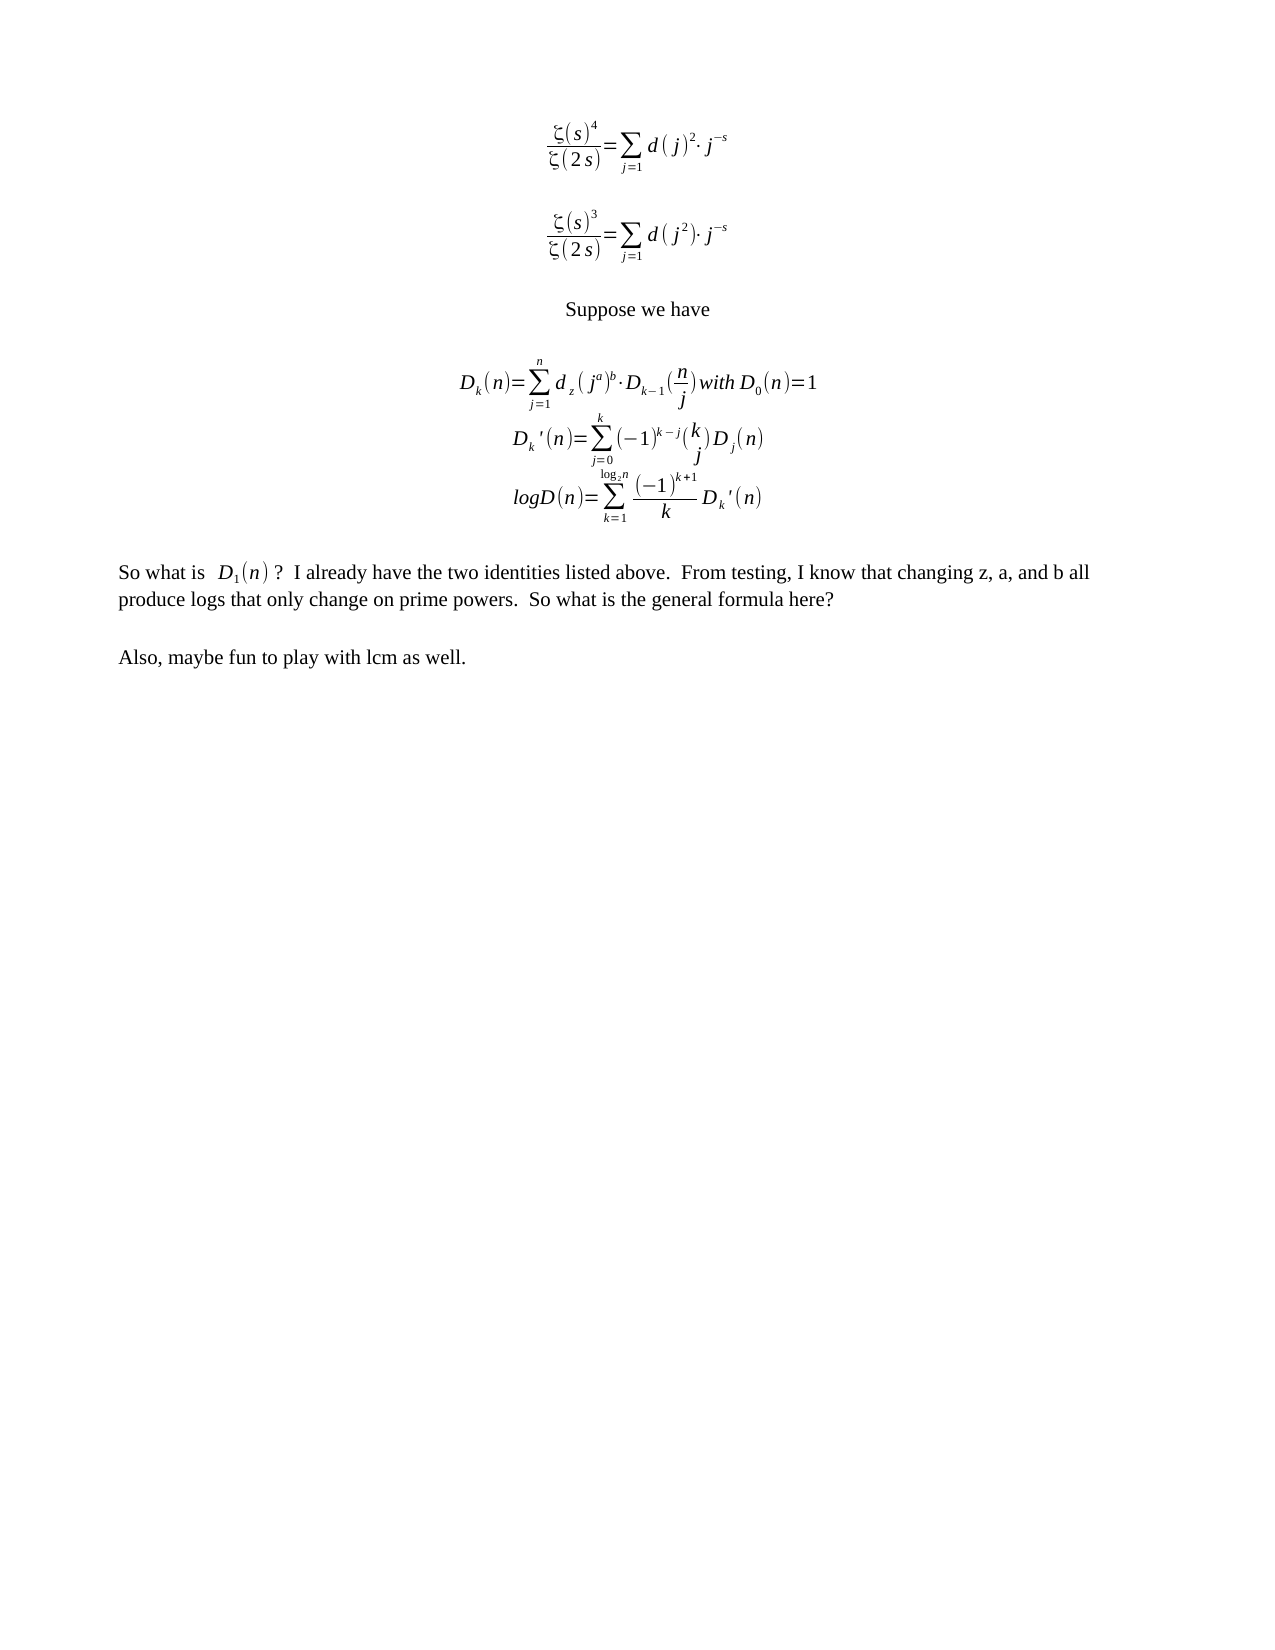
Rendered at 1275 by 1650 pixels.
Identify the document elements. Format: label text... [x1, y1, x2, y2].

text Also, maybe fun to play with lcm as well. [118, 645, 1157, 669]
text So what is ? I already have the two identities listed above. From testing, I know that changing z, a, and b all produce logs that only change on prime powers. So what is the general formula here? [118, 559, 1157, 611]
text Suppose we have [118, 297, 1157, 321]
